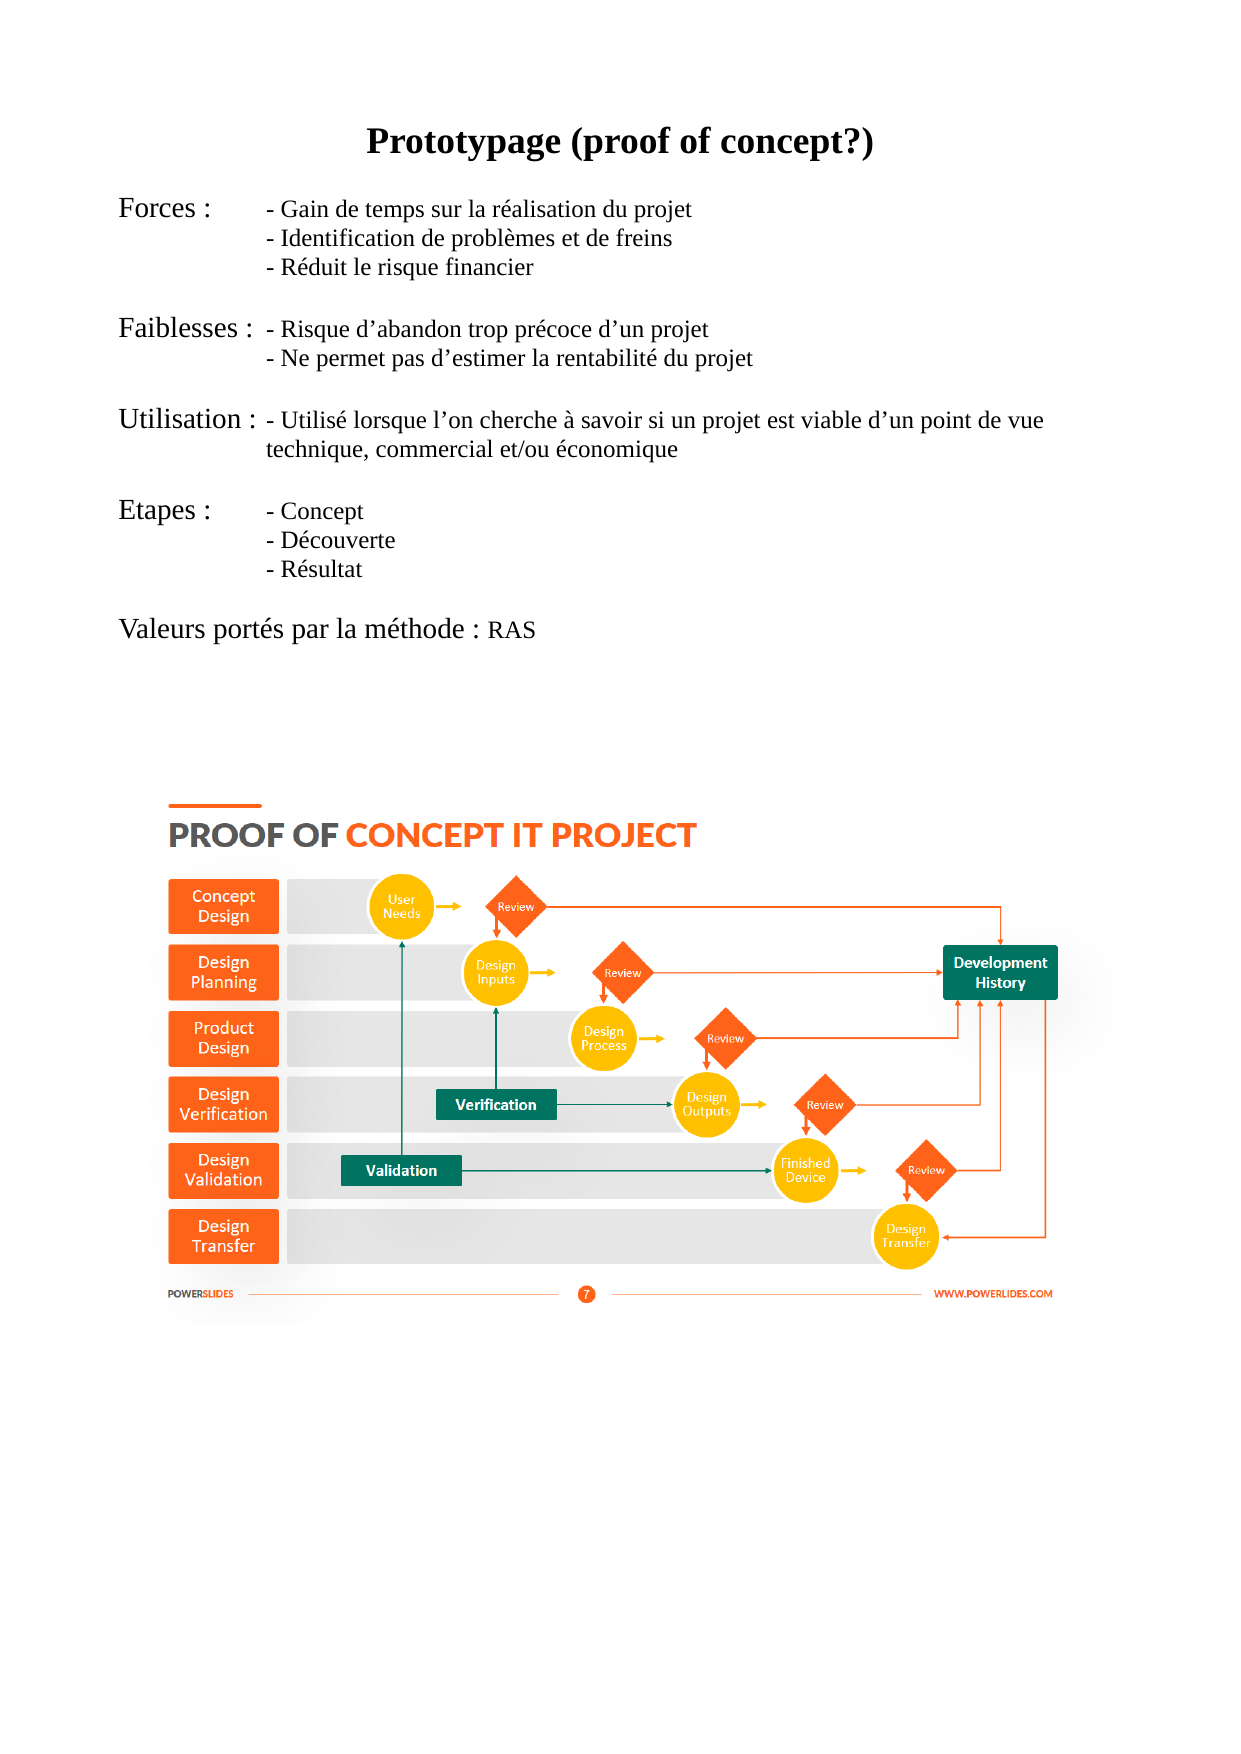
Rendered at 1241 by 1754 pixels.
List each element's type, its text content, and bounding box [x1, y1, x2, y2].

text Etapes : - Concept [118, 492, 1122, 525]
text - Découverte [118, 525, 1122, 554]
text - Résultat [118, 554, 1122, 583]
text - Réduit le risque financier [118, 252, 1122, 281]
text Utilisation : - Utilisé lorsque l’on cherche à savoir si un projet est viable d’un point de vue technique, commercial et/ou économique [118, 401, 1122, 463]
text - Ne permet pas d’estimer la rentabilité du projet [118, 343, 1122, 372]
text Valeurs portés par la méthode : RAS [118, 612, 1122, 645]
text Faiblesses : - Risque d’abandon trop précoce d’un projet [118, 310, 1122, 343]
picture [118, 760, 1123, 1325]
text Prototypage (proof of concept?) [118, 118, 1122, 161]
text - Identification de problèmes et de freins [118, 223, 1122, 252]
text Forces : - Gain de temps sur la réalisation du projet [118, 190, 1122, 223]
